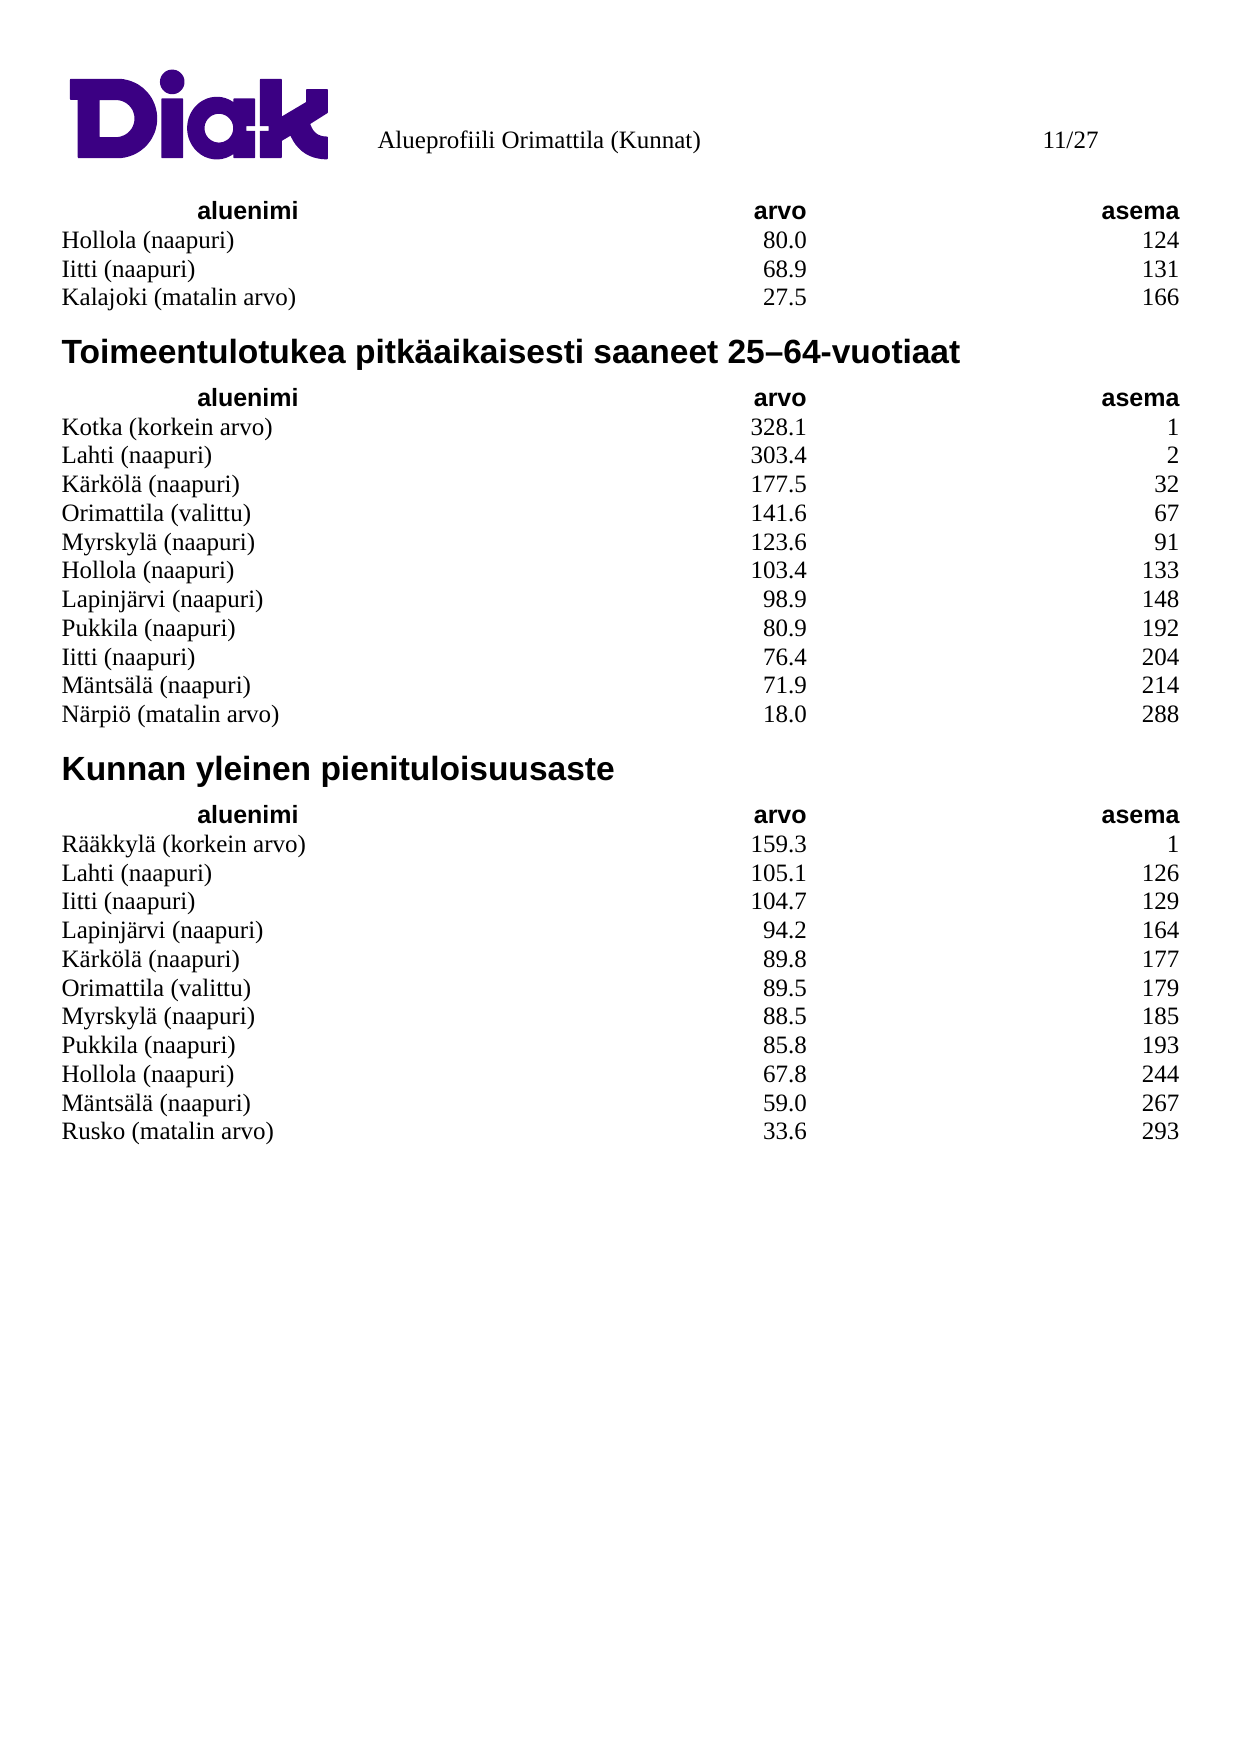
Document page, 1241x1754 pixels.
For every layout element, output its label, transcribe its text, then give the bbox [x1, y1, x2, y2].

table_cell 80.9 [434, 613, 806, 642]
table_cell 67 [806, 498, 1179, 527]
table_cell 126 [806, 858, 1179, 886]
table_header arvo [434, 800, 806, 829]
table_header aluenimi [61, 800, 434, 829]
table_cell 33.6 [434, 1116, 806, 1145]
table_cell 288 [806, 699, 1179, 728]
table_cell 141.6 [434, 498, 806, 527]
table_cell 85.8 [434, 1030, 806, 1059]
table_cell 76.4 [434, 642, 806, 671]
table_cell 131 [806, 254, 1179, 282]
table_header aluenimi [61, 196, 434, 225]
table_cell Kärkölä (naapuri) [61, 944, 434, 973]
table_cell 244 [806, 1059, 1179, 1088]
table_cell 18.0 [434, 699, 806, 728]
table_cell 159.3 [434, 829, 806, 858]
table_cell 80.0 [434, 225, 806, 254]
table_header arvo [434, 196, 806, 225]
table_header arvo [434, 383, 806, 412]
table_cell 293 [806, 1116, 1179, 1145]
table_cell 129 [806, 886, 1179, 915]
table_header asema [806, 383, 1179, 412]
subtitle Kunnan yleinen pienituloisuusaste [61, 749, 1179, 788]
table_header asema [806, 196, 1179, 225]
table_cell 1 [806, 412, 1179, 441]
table_cell 179 [806, 973, 1179, 1001]
table_cell 67.8 [434, 1059, 806, 1088]
table_cell 214 [806, 671, 1179, 699]
table_cell Kalajoki (matalin arvo) [61, 283, 434, 311]
table_cell Orimattila (valittu) [61, 498, 434, 527]
table_cell 91 [806, 527, 1179, 556]
table_cell 166 [806, 283, 1179, 311]
table_cell 59.0 [434, 1088, 806, 1116]
table_cell 94.2 [434, 915, 806, 944]
table_cell Närpiö (matalin arvo) [61, 699, 434, 728]
table_cell Myrskylä (naapuri) [61, 527, 434, 556]
table_cell Orimattila (valittu) [61, 973, 434, 1001]
table_cell 104.7 [434, 886, 806, 915]
table_cell 267 [806, 1088, 1179, 1116]
table_cell Mäntsälä (naapuri) [61, 1088, 434, 1116]
table_cell 133 [806, 556, 1179, 584]
table_cell Hollola (naapuri) [61, 1059, 434, 1088]
table_cell 204 [806, 642, 1179, 671]
table_cell 193 [806, 1030, 1179, 1059]
table_cell Pukkila (naapuri) [61, 1030, 434, 1059]
table_cell 164 [806, 915, 1179, 944]
table_cell Iitti (naapuri) [61, 254, 434, 282]
table_cell Kärkölä (naapuri) [61, 469, 434, 498]
table_cell 177.5 [434, 469, 806, 498]
table_cell Rusko (matalin arvo) [61, 1116, 434, 1145]
table_cell Rääkkylä (korkein arvo) [61, 829, 434, 858]
table_cell Iitti (naapuri) [61, 642, 434, 671]
table_cell 124 [806, 225, 1179, 254]
table_cell 71.9 [434, 671, 806, 699]
table_cell 2 [806, 441, 1179, 469]
table_cell 192 [806, 613, 1179, 642]
table_cell 177 [806, 944, 1179, 973]
table_cell 1 [806, 829, 1179, 858]
table_cell Myrskylä (naapuri) [61, 1001, 434, 1030]
subtitle Toimeentulotukea pitkäaikaisesti saaneet 25–64-vuotiaat [61, 332, 1179, 371]
table_cell 103.4 [434, 556, 806, 584]
table_cell 185 [806, 1001, 1179, 1030]
table_cell Lahti (naapuri) [61, 858, 434, 886]
table_cell Lapinjärvi (naapuri) [61, 915, 434, 944]
table_cell Hollola (naapuri) [61, 225, 434, 254]
table_cell 303.4 [434, 441, 806, 469]
table_cell Hollola (naapuri) [61, 556, 434, 584]
table_cell 105.1 [434, 858, 806, 886]
table_cell 68.9 [434, 254, 806, 282]
table_cell 98.9 [434, 584, 806, 613]
table_cell 328.1 [434, 412, 806, 441]
table_cell 27.5 [434, 283, 806, 311]
table_cell 89.5 [434, 973, 806, 1001]
table_cell Pukkila (naapuri) [61, 613, 434, 642]
table_header aluenimi [61, 383, 434, 412]
table_cell 88.5 [434, 1001, 806, 1030]
table_cell Mäntsälä (naapuri) [61, 671, 434, 699]
table_cell Lahti (naapuri) [61, 441, 434, 469]
table_cell 148 [806, 584, 1179, 613]
table_header asema [806, 800, 1179, 829]
table_cell 89.8 [434, 944, 806, 973]
table_cell 32 [806, 469, 1179, 498]
table_cell Iitti (naapuri) [61, 886, 434, 915]
table_cell 123.6 [434, 527, 806, 556]
table_cell Lapinjärvi (naapuri) [61, 584, 434, 613]
table_cell Kotka (korkein arvo) [61, 412, 434, 441]
